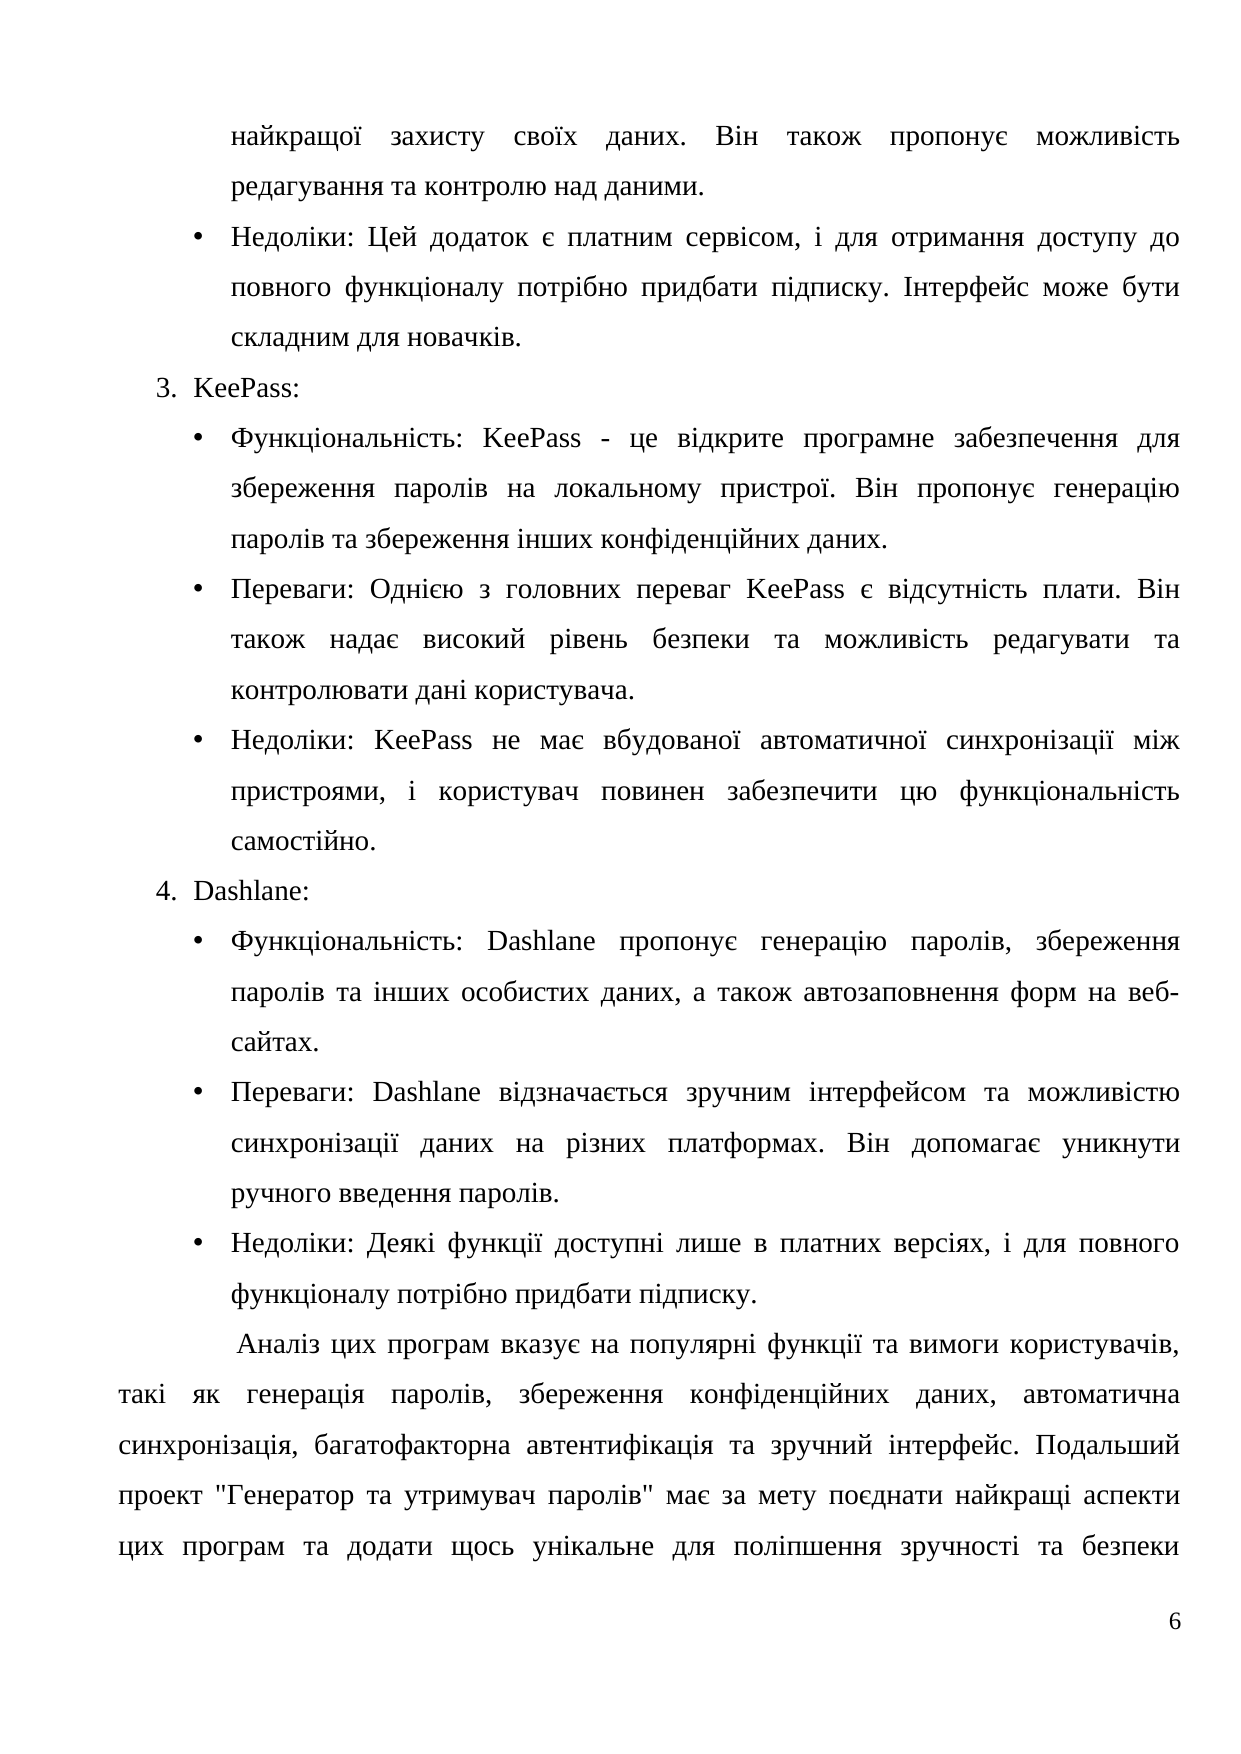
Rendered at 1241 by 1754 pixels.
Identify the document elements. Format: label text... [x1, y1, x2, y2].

text Аналіз цих програм вказує на популярні функції та вимоги користувачів, такі як генерація паролів, збереження конфіденційних даних, автоматична синхронізація, багатофакторна автентифікація та зручний інтерфейс. Подальший проект "Генератор та утримувач паролів" має за мету поєднати найкращі аспекти цих програм та додати щось унікальне для поліпшення зручності та безпеки [118, 1326, 1181, 1561]
list Функціональність: KeePass - це відкрите програмне забезпечення для збереження паролів на локальному пристрої. Він пропонує генерацію паролів та збереження інших конфіденційних даних. [193, 420, 1181, 554]
list Dashlane: [156, 873, 1181, 907]
list KeePass: [156, 370, 1181, 403]
list Функціональність: Dashlane пропонує генерацію паролів, збереження паролів та інших особистих даних, а також автозаповнення форм на веб-сайтах. [193, 923, 1181, 1058]
list Переваги: Однією з головних переваг KeePass є відсутність плати. Він також надає високий рівень безпеки та можливість редагувати та контролювати дані користувача. [193, 571, 1181, 705]
list Недоліки: Деякі функції доступні лише в платних версіях, і для повного функціоналу потрібно придбати підписку. [193, 1226, 1181, 1309]
list найкращої захисту своїх даних. Він також пропонує можливість редагування та контролю над даними. [193, 118, 1181, 202]
list Недоліки: Цей додаток є платним сервісом, і для отримання доступу до повного функціоналу потрібно придбати підписку. Інтерфейс може бути складним для новачків. [193, 219, 1181, 353]
list Переваги: Dashlane відзначається зручним інтерфейсом та можливістю синхронізації даних на різних платформах. Він допомагає уникнути ручного введення паролів. [193, 1074, 1181, 1209]
list Недоліки: KeePass не має вбудованої автоматичної синхронізації між пристроями, і користувач повинен забезпечити цю функціональність самостійно. [193, 722, 1181, 856]
